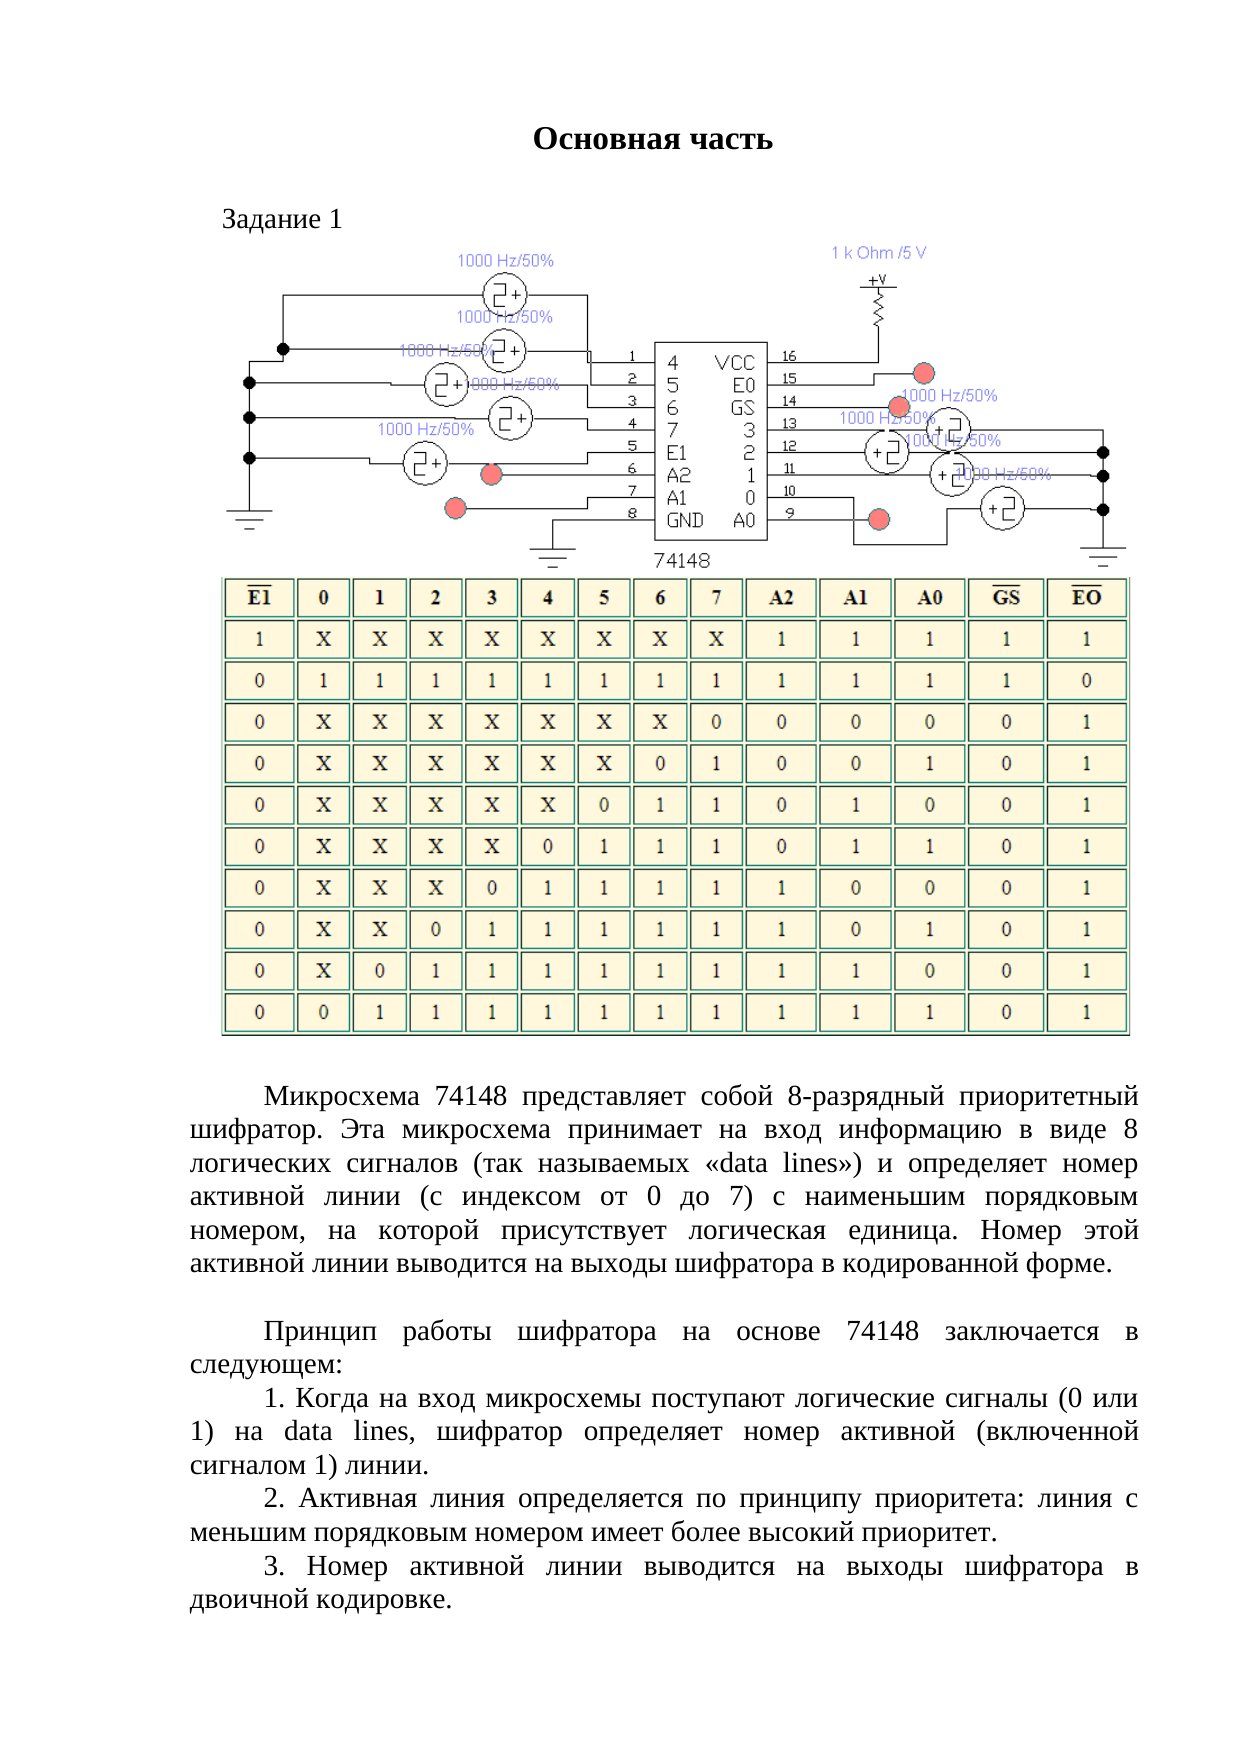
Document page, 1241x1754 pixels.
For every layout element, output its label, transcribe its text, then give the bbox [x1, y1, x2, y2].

text Задание 1 [177, 201, 1152, 234]
text 2. Активная линия определяется по принципу приоритета: линия с меньшим порядковым номером имеет более высокий приоритет. [189, 1481, 1140, 1548]
picture [221, 577, 1130, 1036]
picture [221, 239, 1134, 574]
text 1. Когда на вход микросхемы поступают логические сигналы (0 или 1) на data lines, шифратор определяет номер активной (включенной сигналом 1) линии. [189, 1380, 1140, 1480]
text Принцип работы шифратора на основе 74148 заключается в следующем: [189, 1313, 1140, 1380]
text 3. Номер активной линии выводится на выходы шифратора в двоичной кодировке. [189, 1548, 1140, 1615]
text Микросхема 74148 представляет собой 8-разрядный приоритетный шифратор. Эта микросхема принимает на вход информацию в виде 8 логических сигналов (так называемых «data lines») и определяет номер активной линии (с индексом от 0 до 7) с наименьшим порядковым номером, на которой присутствует логическая единица. Номер этой активной линии выводится на выходы шифратора в кодированной форме. [189, 1078, 1140, 1279]
text Основная часть [154, 118, 1152, 156]
